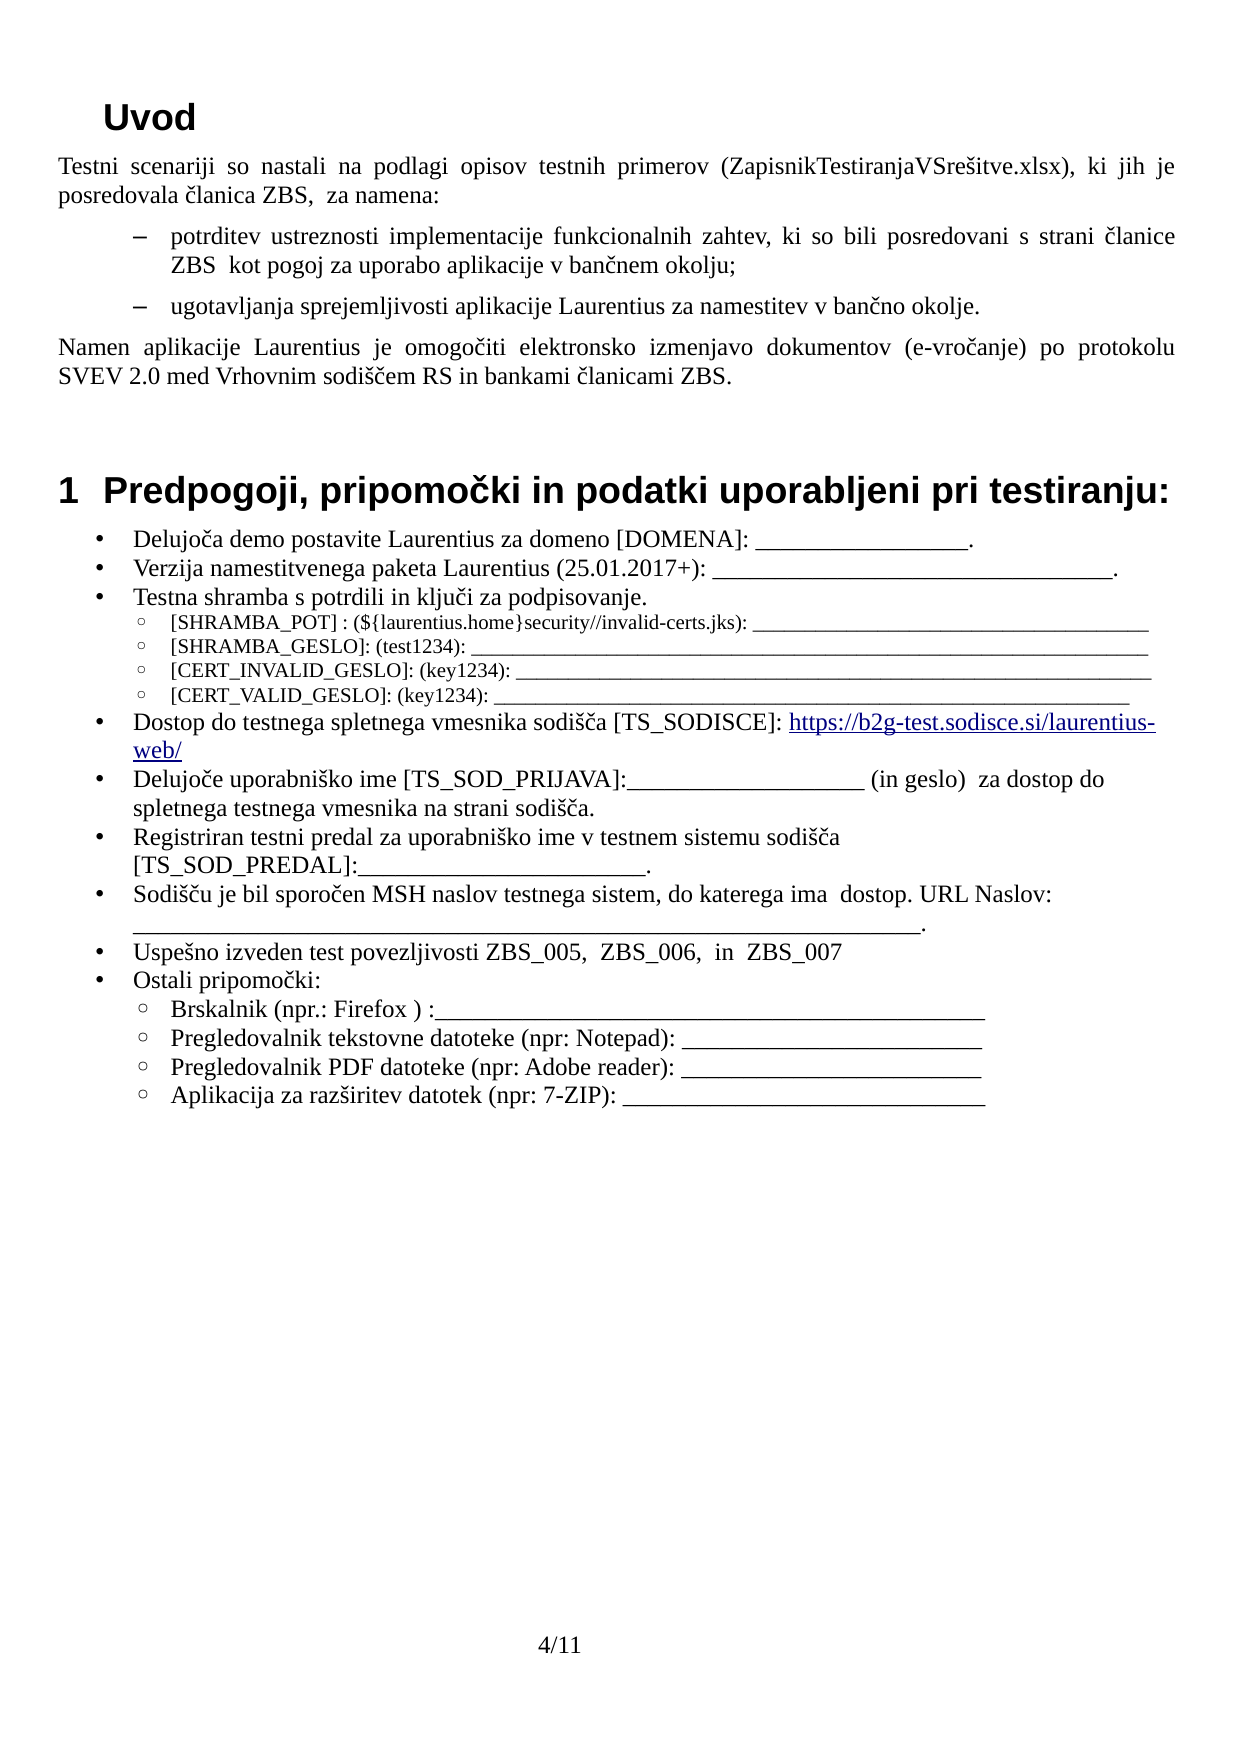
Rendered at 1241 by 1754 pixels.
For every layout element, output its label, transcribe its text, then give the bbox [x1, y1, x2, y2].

text Testni scenariji so nastali na podlagi opisov testnih primerov (ZapisnikTestiranjaVSrešitve.xlsx), ki jih je posredovala članica ZBS, za namena: [58, 151, 1177, 208]
list [SHRAMBA_GESLO]: (test1234): _________________________________________________________________ [133, 634, 1177, 658]
list Sodišču je bil sporočen MSH naslov testnega sistem, do katerega ima dostop. URL Naslov: _______________________________________________________________. [95, 879, 1177, 937]
list Testna shramba s potrdili in ključi za podpisovanje. [95, 582, 1177, 610]
list Pregledovalnik tekstovne datoteke (npr: Notepad): ________________________ [133, 1023, 1177, 1052]
text Namen aplikacije Laurentius je omogočiti elektronsko izmenjavo dokumentov (e-vročanje) po protokolu SVEV 2.0 med Vrhovnim sodiščem RS in bankami članicami ZBS. [58, 332, 1177, 390]
list Verzija namestitvenega paketa Laurentius (25.01.2017+): ________________________________. [95, 553, 1177, 582]
list Dostop do testnega spletnega vmesnika sodišča [TS_SODISCE]: https://b2g-test.sodisce.si/laurentius-web/ [95, 707, 1177, 764]
list Ostali pripomočki: [95, 965, 1177, 994]
list Registriran testni predal za uporabniško ime v testnem sistemu sodišča [TS_SOD_PREDAL]:_______________________. [95, 822, 1177, 879]
subtitle Uvod [58, 95, 1177, 138]
list Uspešno izveden test povezljivosti ZBS_005, ZBS_006, in ZBS_007 [95, 937, 1177, 965]
list ugotavljanja sprejemljivosti aplikacije Laurentius za namestitev v bančno okolje. [133, 291, 1177, 320]
list Delujoča demo postavite Laurentius za domeno [DOMENA]: _________________. [95, 524, 1177, 553]
list Brskalnik (npr.: Firefox ) :____________________________________________ [133, 994, 1177, 1023]
list Delujoče uporabniško ime [TS_SOD_PRIJAVA]:___________________ (in geslo) za dostop do spletnega testnega vmesnika na strani sodišča. [95, 764, 1177, 822]
list Pregledovalnik PDF datoteke (npr: Adobe reader): ________________________ [133, 1052, 1177, 1080]
list [SHRAMBA_POT] : (${laurentius.home}security//invalid-certs.jks): ______________________________________ [133, 610, 1177, 634]
subtitle Predpogoji, pripomočki in podatki uporabljeni pri testiranju: [58, 468, 1177, 512]
list Aplikacija za razširitev datotek (npr: 7-ZIP): _____________________________ [133, 1080, 1177, 1109]
list [CERT_VALID_GESLO]: (key1234): _____________________________________________________________ [133, 682, 1177, 707]
list [CERT_INVALID_GESLO]: (key1234): _____________________________________________________________ [133, 658, 1177, 682]
list potrditev ustreznosti implementacije funkcionalnih zahtev, ki so bili posredovani s strani članice ZBS kot pogoj za uporabo aplikacije v bančnem okolju; [133, 221, 1177, 278]
